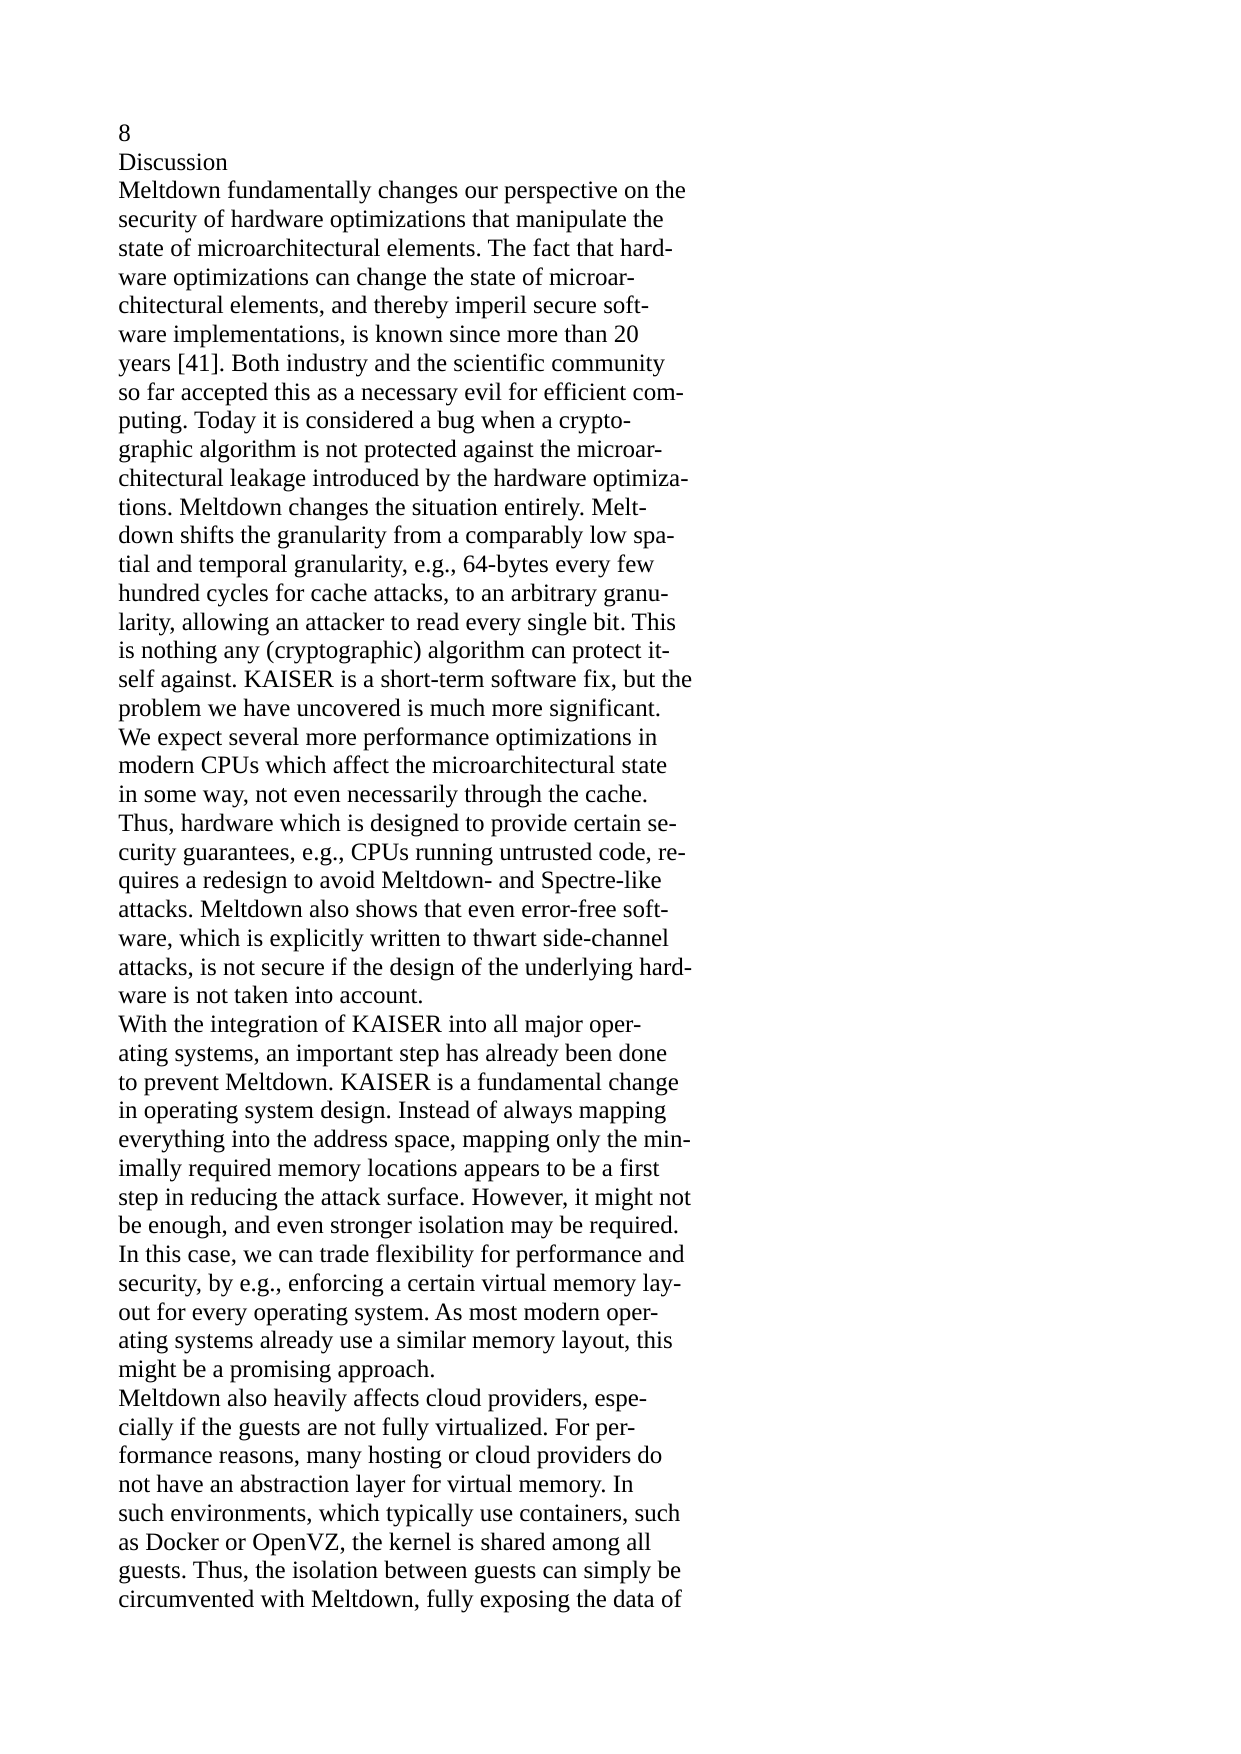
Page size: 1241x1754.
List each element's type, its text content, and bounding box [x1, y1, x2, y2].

text ware implementations, is known since more than 20 [118, 319, 1122, 348]
text graphic algorithm is not protected against the microar- [118, 434, 1122, 463]
text in some way, not even necessarily through the cache. [118, 779, 1122, 808]
text ating systems already use a similar memory layout, this [118, 1326, 1122, 1354]
text tial and temporal granularity, e.g., 64-bytes every few [118, 549, 1122, 578]
text chitectural leakage introduced by the hardware optimiza- [118, 463, 1122, 492]
text hundred cycles for cache attacks, to an arbitrary granu- [118, 578, 1122, 607]
text larity, allowing an attacker to read every single bit. This [118, 607, 1122, 636]
text circumvented with Meltdown, fully exposing the data of [118, 1584, 1122, 1613]
text ware optimizations can change the state of microar- [118, 262, 1122, 291]
text is nothing any (cryptographic) algorithm can protect it- [118, 636, 1122, 664]
text In this case, we can trade flexibility for performance and [118, 1239, 1122, 1268]
text out for every operating system. As most modern oper- [118, 1297, 1122, 1326]
text years [41]. Both industry and the scientific community [118, 348, 1122, 377]
text security of hardware optimizations that manipulate the [118, 204, 1122, 233]
text Meltdown also heavily affects cloud providers, espe- [118, 1383, 1122, 1412]
text modern CPUs which affect the microarchitectural state [118, 751, 1122, 779]
text ating systems, an important step has already been done [118, 1038, 1122, 1067]
text to prevent Meltdown. KAISER is a fundamental change [118, 1067, 1122, 1096]
text so far accepted this as a necessary evil for efficient com- [118, 377, 1122, 406]
text With the integration of KAISER into all major oper- [118, 1009, 1122, 1038]
text self against. KAISER is a short-term software fix, but the [118, 664, 1122, 693]
text might be a promising approach. [118, 1354, 1122, 1383]
text in operating system design. Instead of always mapping [118, 1096, 1122, 1124]
text We expect several more performance optimizations in [118, 722, 1122, 751]
text state of microarchitectural elements. The fact that hard- [118, 233, 1122, 262]
text imally required memory locations appears to be a first [118, 1153, 1122, 1182]
text cially if the guests are not fully virtualized. For per- [118, 1412, 1122, 1441]
text ware, which is explicitly written to thwart side-channel [118, 923, 1122, 952]
text as Docker or OpenVZ, the kernel is shared among all [118, 1527, 1122, 1556]
text down shifts the granularity from a comparably low spa- [118, 521, 1122, 549]
text problem we have uncovered is much more significant. [118, 693, 1122, 722]
text be enough, and even stronger isolation may be required. [118, 1211, 1122, 1239]
text Meltdown fundamentally changes our perspective on the [118, 176, 1122, 204]
text security, by e.g., enforcing a certain virtual memory lay- [118, 1268, 1122, 1297]
text not have an abstraction layer for virtual memory. In [118, 1469, 1122, 1498]
text 8 [118, 118, 1122, 147]
text guests. Thus, the isolation between guests can simply be [118, 1556, 1122, 1584]
text Discussion [118, 147, 1122, 176]
text chitectural elements, and thereby imperil secure soft- [118, 291, 1122, 319]
text attacks, is not secure if the design of the underlying hard- [118, 952, 1122, 981]
text tions. Meltdown changes the situation entirely. Melt- [118, 492, 1122, 521]
text quires a redesign to avoid Meltdown- and Spectre-like [118, 866, 1122, 894]
text Thus, hardware which is designed to provide certain se- [118, 808, 1122, 837]
text puting. Today it is considered a bug when a crypto- [118, 406, 1122, 434]
text ware is not taken into account. [118, 981, 1122, 1009]
text step in reducing the attack surface. However, it might not [118, 1182, 1122, 1211]
text such environments, which typically use containers, such [118, 1498, 1122, 1527]
text attacks. Meltdown also shows that even error-free soft- [118, 894, 1122, 923]
text everything into the address space, mapping only the min- [118, 1124, 1122, 1153]
text formance reasons, many hosting or cloud providers do [118, 1441, 1122, 1469]
text curity guarantees, e.g., CPUs running untrusted code, re- [118, 837, 1122, 866]
